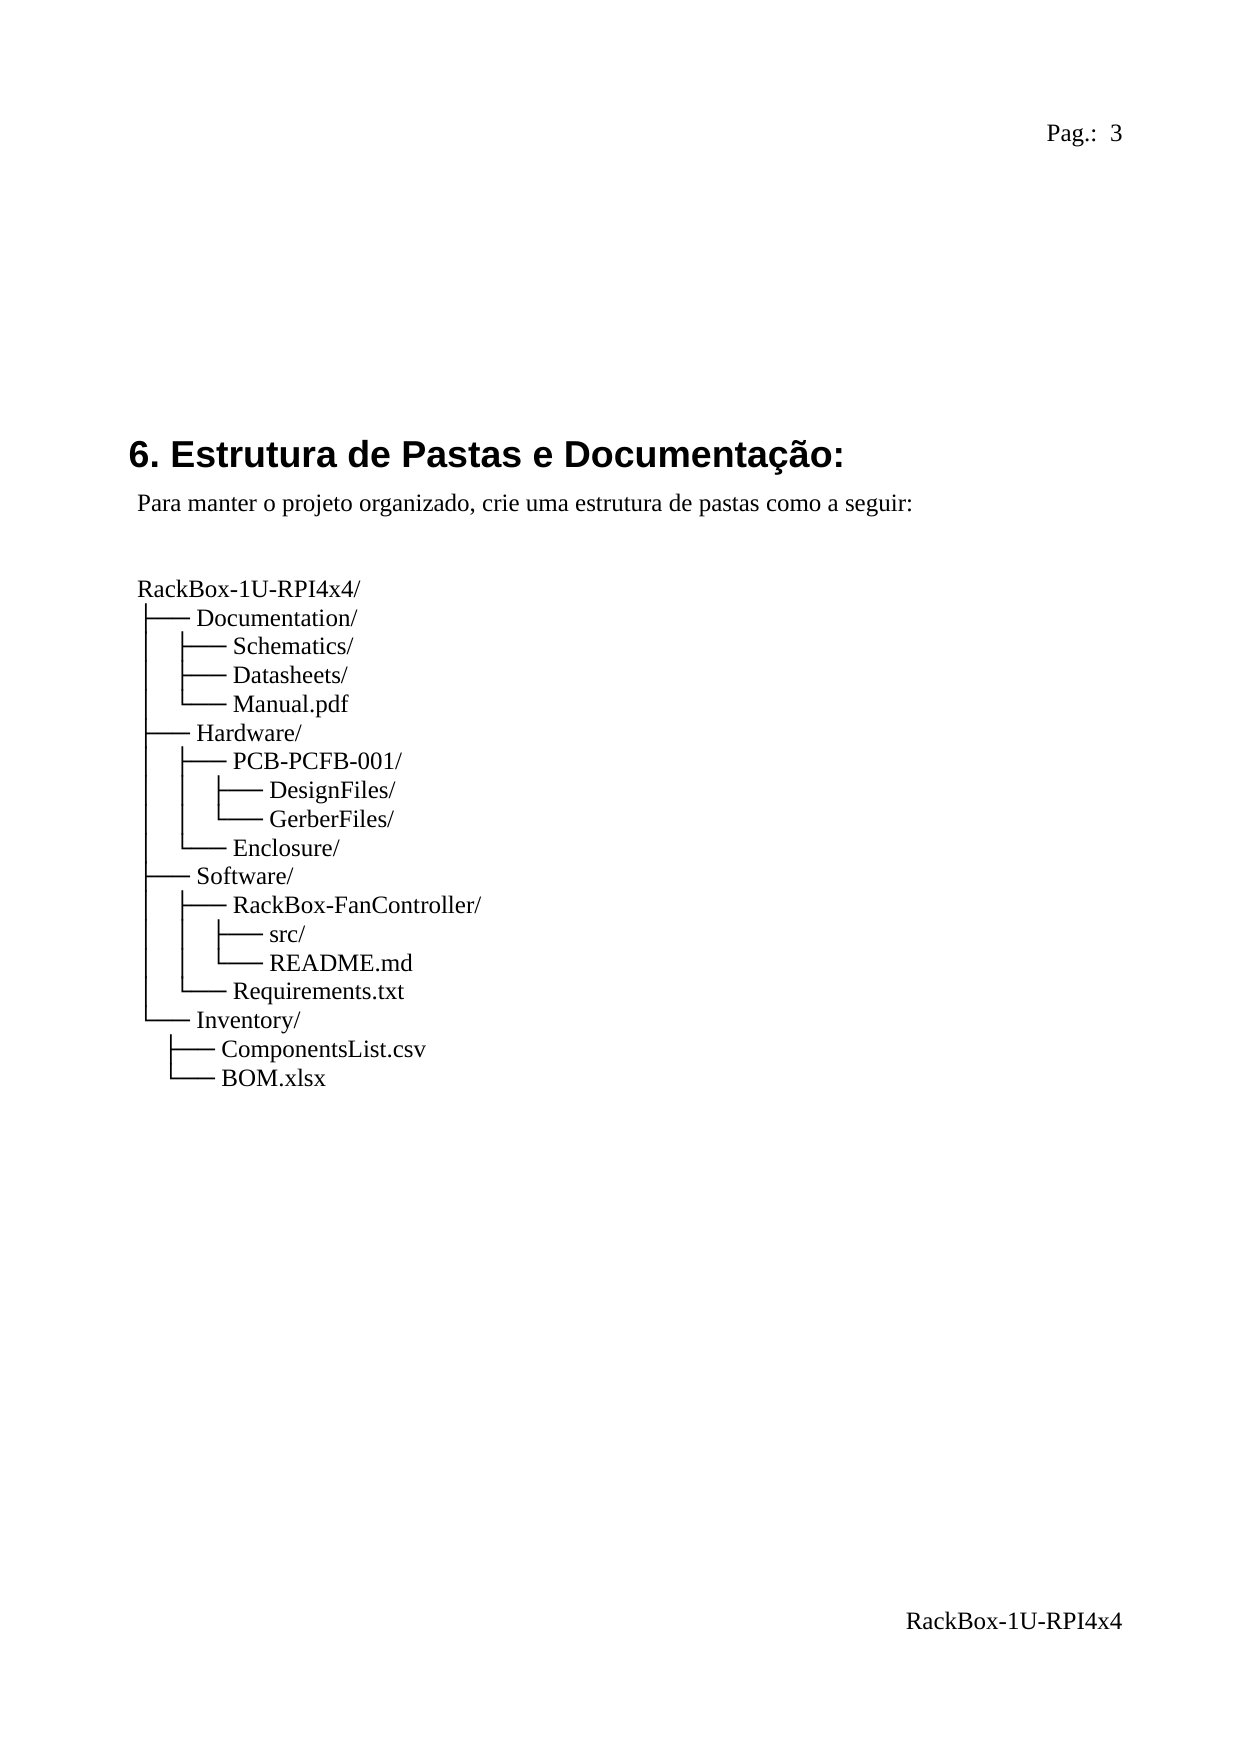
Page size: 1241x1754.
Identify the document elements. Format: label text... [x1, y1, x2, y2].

text │ ├── Datasheets/ [118, 660, 145, 689]
text │ │ ├── src/ [147, 919, 181, 948]
text │ │ ├── src/ [183, 919, 217, 948]
text ├── Software/ [118, 861, 145, 890]
text │ │ └── README.md [147, 948, 181, 976]
text │ ├── Datasheets/ [147, 660, 181, 689]
text │ │ └── README.md [118, 948, 145, 976]
text │ │ ├── DesignFiles/ [147, 775, 181, 804]
text │ ├── Datasheets/ [183, 660, 1122, 689]
text │ └── Enclosure/ [147, 833, 1122, 861]
text └── BOM.xlsx [118, 1063, 1122, 1091]
text │ │ ├── src/ [118, 919, 145, 948]
text │ │ └── GerberFiles/ [118, 804, 145, 833]
text │ ├── PCB-PCFB-001/ [118, 746, 145, 775]
text │ │ ├── DesignFiles/ [183, 775, 217, 804]
text │ ├── PCB-PCFB-001/ [147, 746, 181, 775]
text │ │ ├── DesignFiles/ [219, 775, 1122, 804]
text │ ├── PCB-PCFB-001/ [183, 746, 1122, 775]
text ├── Hardware/ [147, 718, 1122, 746]
text │ ├── Schematics/ [183, 631, 1122, 660]
text │ │ ├── DesignFiles/ [118, 775, 145, 804]
text ├── Software/ [147, 861, 1122, 890]
text Para manter o projeto organizado, crie uma estrutura de pastas como a seguir: [118, 488, 1122, 516]
text │ └── Requirements.txt [147, 976, 1122, 1005]
text ├── ComponentsList.csv [172, 1034, 1122, 1063]
text │ └── Enclosure/ [118, 833, 145, 861]
text ├── Documentation/ [118, 603, 145, 631]
text │ └── Manual.pdf [118, 689, 145, 718]
text │ ├── Schematics/ [147, 631, 181, 660]
text │ ├── Schematics/ [118, 631, 145, 660]
text │ ├── RackBox-FanController/ [118, 890, 145, 919]
text │ │ └── README.md [183, 948, 1122, 976]
text RackBox-1U-RPI4x4/ [118, 574, 1122, 603]
subtitle 6. Estrutura de Pastas e Documentação: [118, 432, 1122, 475]
text │ │ └── GerberFiles/ [183, 804, 1122, 833]
text │ │ ├── src/ [219, 919, 1122, 948]
text ├── Hardware/ [118, 718, 145, 746]
text │ ├── RackBox-FanController/ [183, 890, 1122, 919]
text │ └── Manual.pdf [147, 689, 1122, 718]
text ├── Documentation/ [147, 603, 1122, 631]
text │ │ └── GerberFiles/ [147, 804, 181, 833]
text │ └── Requirements.txt [118, 976, 145, 1005]
text └── Inventory/ [118, 1005, 1122, 1034]
text │ ├── RackBox-FanController/ [147, 890, 181, 919]
text ├── ComponentsList.csv [118, 1034, 170, 1063]
